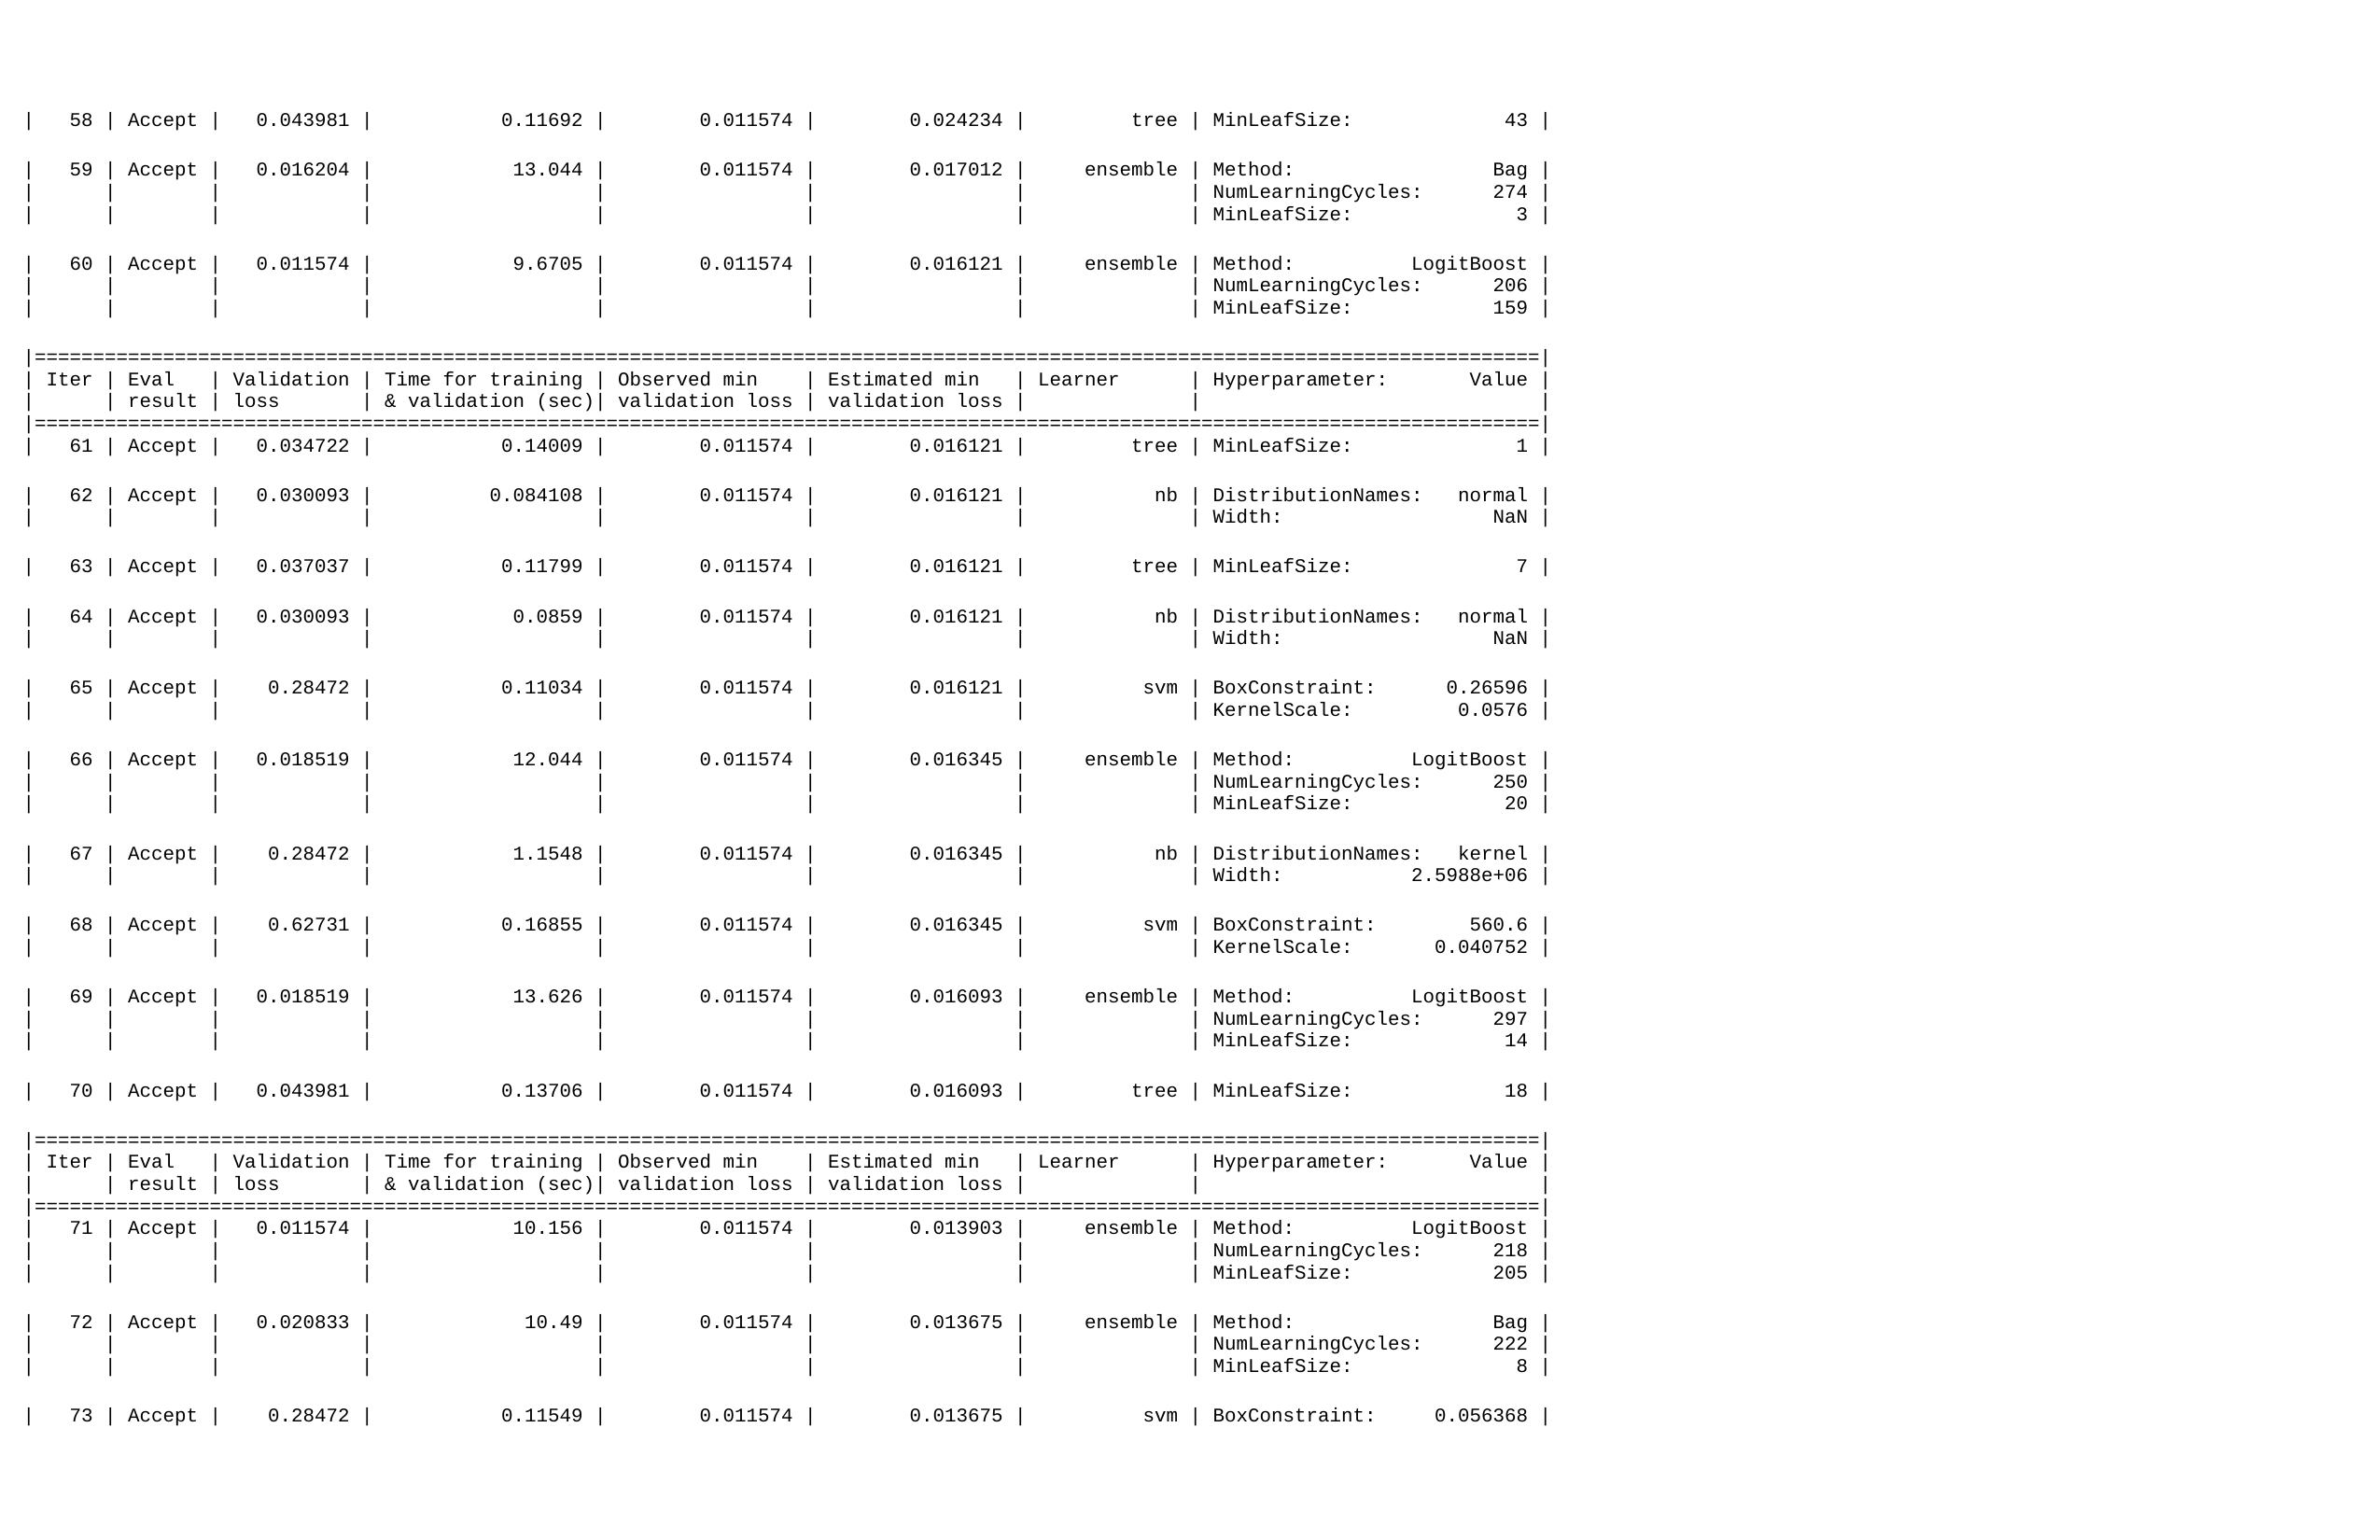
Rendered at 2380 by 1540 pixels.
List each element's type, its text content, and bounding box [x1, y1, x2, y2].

text | | | | | | | | MinLeafSize: 3 | [22, 203, 2362, 226]
text | 69 | Accept | 0.018519 | 13.626 | 0.011574 | 0.016093 | ensemble | Method: LogitBoost | [22, 987, 2362, 1009]
text |=================================================================================================================================| [22, 1130, 2362, 1152]
text | 67 | Accept | 0.28472 | 1.1548 | 0.011574 | 0.016345 | nb | DistributionNames: kernel | [22, 844, 2362, 865]
text | 68 | Accept | 0.62731 | 0.16855 | 0.011574 | 0.016345 | svm | BoxConstraint: 560.6 | [22, 915, 2362, 937]
text | | | | | | | | MinLeafSize: 159 | [22, 298, 2362, 320]
text | 66 | Accept | 0.018519 | 12.044 | 0.011574 | 0.016345 | ensemble | Method: LogitBoost | [22, 749, 2362, 772]
text | | | | | | | | NumLearningCycles: 218 | [22, 1240, 2362, 1263]
text | 70 | Accept | 0.043981 | 0.13706 | 0.011574 | 0.016093 | tree | MinLeafSize: 18 | [22, 1081, 2362, 1102]
text | Iter | Eval | Validation | Time for training | Observed min | Estimated min | Learner | Hyperparameter: Value | [22, 370, 2362, 391]
text | 73 | Accept | 0.28472 | 0.11549 | 0.011574 | 0.013675 | svm | BoxConstraint: 0.056368 | [22, 1406, 2362, 1428]
text | Iter | Eval | Validation | Time for training | Observed min | Estimated min | Learner | Hyperparameter: Value | [22, 1152, 2362, 1174]
text | | result | loss | & validation (sec)| validation loss | validation loss | | | [22, 1174, 2362, 1197]
text | | | | | | | | Width: NaN | [22, 507, 2362, 529]
text | 58 | Accept | 0.043981 | 0.11692 | 0.011574 | 0.024234 | tree | MinLeafSize: 43 | [22, 110, 2362, 133]
text | | | | | | | | KernelScale: 0.040752 | [22, 937, 2362, 959]
text | 61 | Accept | 0.034722 | 0.14009 | 0.011574 | 0.016121 | tree | MinLeafSize: 1 | [22, 436, 2362, 457]
text | | | | | | | | NumLearningCycles: 222 | [22, 1334, 2362, 1356]
text | | | | | | | | MinLeafSize: 14 | [22, 1030, 2362, 1053]
text | 62 | Accept | 0.030093 | 0.084108 | 0.011574 | 0.016121 | nb | DistributionNames: normal | [22, 485, 2362, 507]
text | 59 | Accept | 0.016204 | 13.044 | 0.011574 | 0.017012 | ensemble | Method: Bag | [22, 160, 2362, 182]
text | | | | | | | | NumLearningCycles: 297 | [22, 1009, 2362, 1030]
text | 64 | Accept | 0.030093 | 0.0859 | 0.011574 | 0.016121 | nb | DistributionNames: normal | [22, 607, 2362, 628]
text | | | | | | | | NumLearningCycles: 250 | [22, 772, 2362, 794]
text | | | | | | | | MinLeafSize: 205 | [22, 1263, 2362, 1284]
text | | | | | | | | KernelScale: 0.0576 | [22, 700, 2362, 722]
text | | | | | | | | MinLeafSize: 8 | [22, 1356, 2362, 1379]
text | 60 | Accept | 0.011574 | 9.6705 | 0.011574 | 0.016121 | ensemble | Method: LogitBoost | [22, 254, 2362, 275]
text | | | | | | | | NumLearningCycles: 274 | [22, 182, 2362, 203]
text |=================================================================================================================================| [22, 413, 2362, 436]
text |=================================================================================================================================| [22, 347, 2362, 370]
text |=================================================================================================================================| [22, 1197, 2362, 1218]
text | 72 | Accept | 0.020833 | 10.49 | 0.011574 | 0.013675 | ensemble | Method: Bag | [22, 1312, 2362, 1334]
text | | | | | | | | MinLeafSize: 20 | [22, 794, 2362, 816]
text | | | | | | | | Width: NaN | [22, 628, 2362, 651]
text | 71 | Accept | 0.011574 | 10.156 | 0.011574 | 0.013903 | ensemble | Method: LogitBoost | [22, 1218, 2362, 1240]
text | | | | | | | | Width: 2.5988e+06 | [22, 865, 2362, 888]
text | 65 | Accept | 0.28472 | 0.11034 | 0.011574 | 0.016121 | svm | BoxConstraint: 0.26596 | [22, 678, 2362, 700]
text | 63 | Accept | 0.037037 | 0.11799 | 0.011574 | 0.016121 | tree | MinLeafSize: 7 | [22, 557, 2362, 579]
text | | | | | | | | NumLearningCycles: 206 | [22, 275, 2362, 298]
text | | result | loss | & validation (sec)| validation loss | validation loss | | | [22, 391, 2362, 413]
